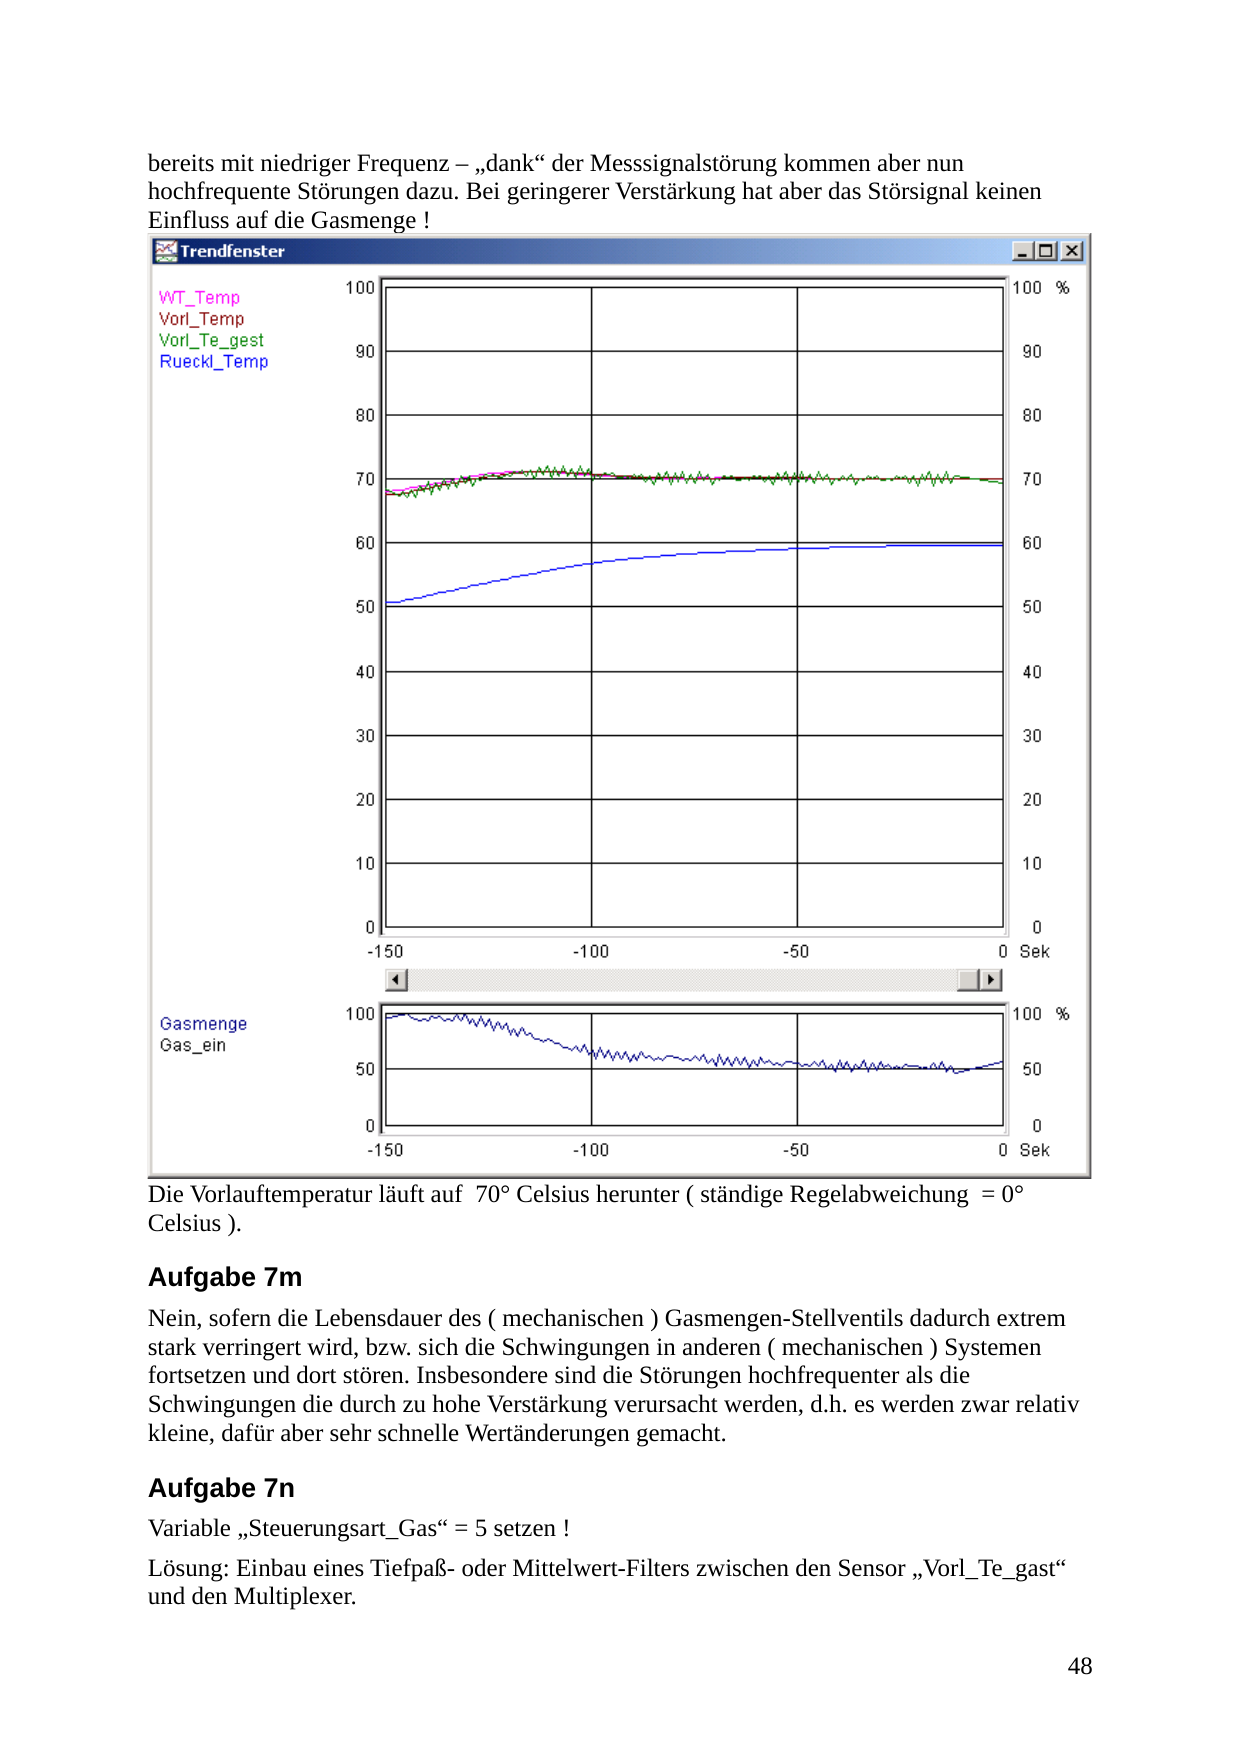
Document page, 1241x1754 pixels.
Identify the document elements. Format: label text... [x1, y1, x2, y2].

picture [147, 233, 1092, 1179]
subtitle Aufgabe 7m [148, 1261, 1093, 1293]
text Die Vorlauftemperatur läuft auf 70° Celsius herunter ( ständige Regelabweichung = 0° Celsius ). [148, 1179, 1093, 1236]
text Variable „Steuerungsart_Gas“ = 5 setzen ! [148, 1513, 1093, 1542]
text bereits mit niedriger Frequenz – „dank“ der Messsignalstörung kommen aber nun hochfrequente Störungen dazu. Bei geringerer Verstärkung hat aber das Störsignal keinen Einfluss auf die Gasmenge ! [148, 148, 1093, 234]
subtitle Aufgabe 7n [148, 1472, 1093, 1503]
text Lösung: Einbau eines Tiefpaß- oder Mittelwert-Filters zwischen den Sensor „Vorl_Te_gast“ und den Multiplexer. [148, 1553, 1093, 1610]
text Nein, sofern die Lebensdauer des ( mechanischen ) Gasmengen-Stellventils dadurch extrem stark verringert wird, bzw. sich die Schwingungen in anderen ( mechanischen ) Systemen fortsetzen und dort stören. Insbesondere sind die Störungen hochfrequenter als die Schwingungen die durch zu hohe Verstärkung verursacht werden, d.h. es werden zwar relativ kleine, dafür aber sehr schnelle Wertänderungen gemacht. [148, 1303, 1093, 1447]
